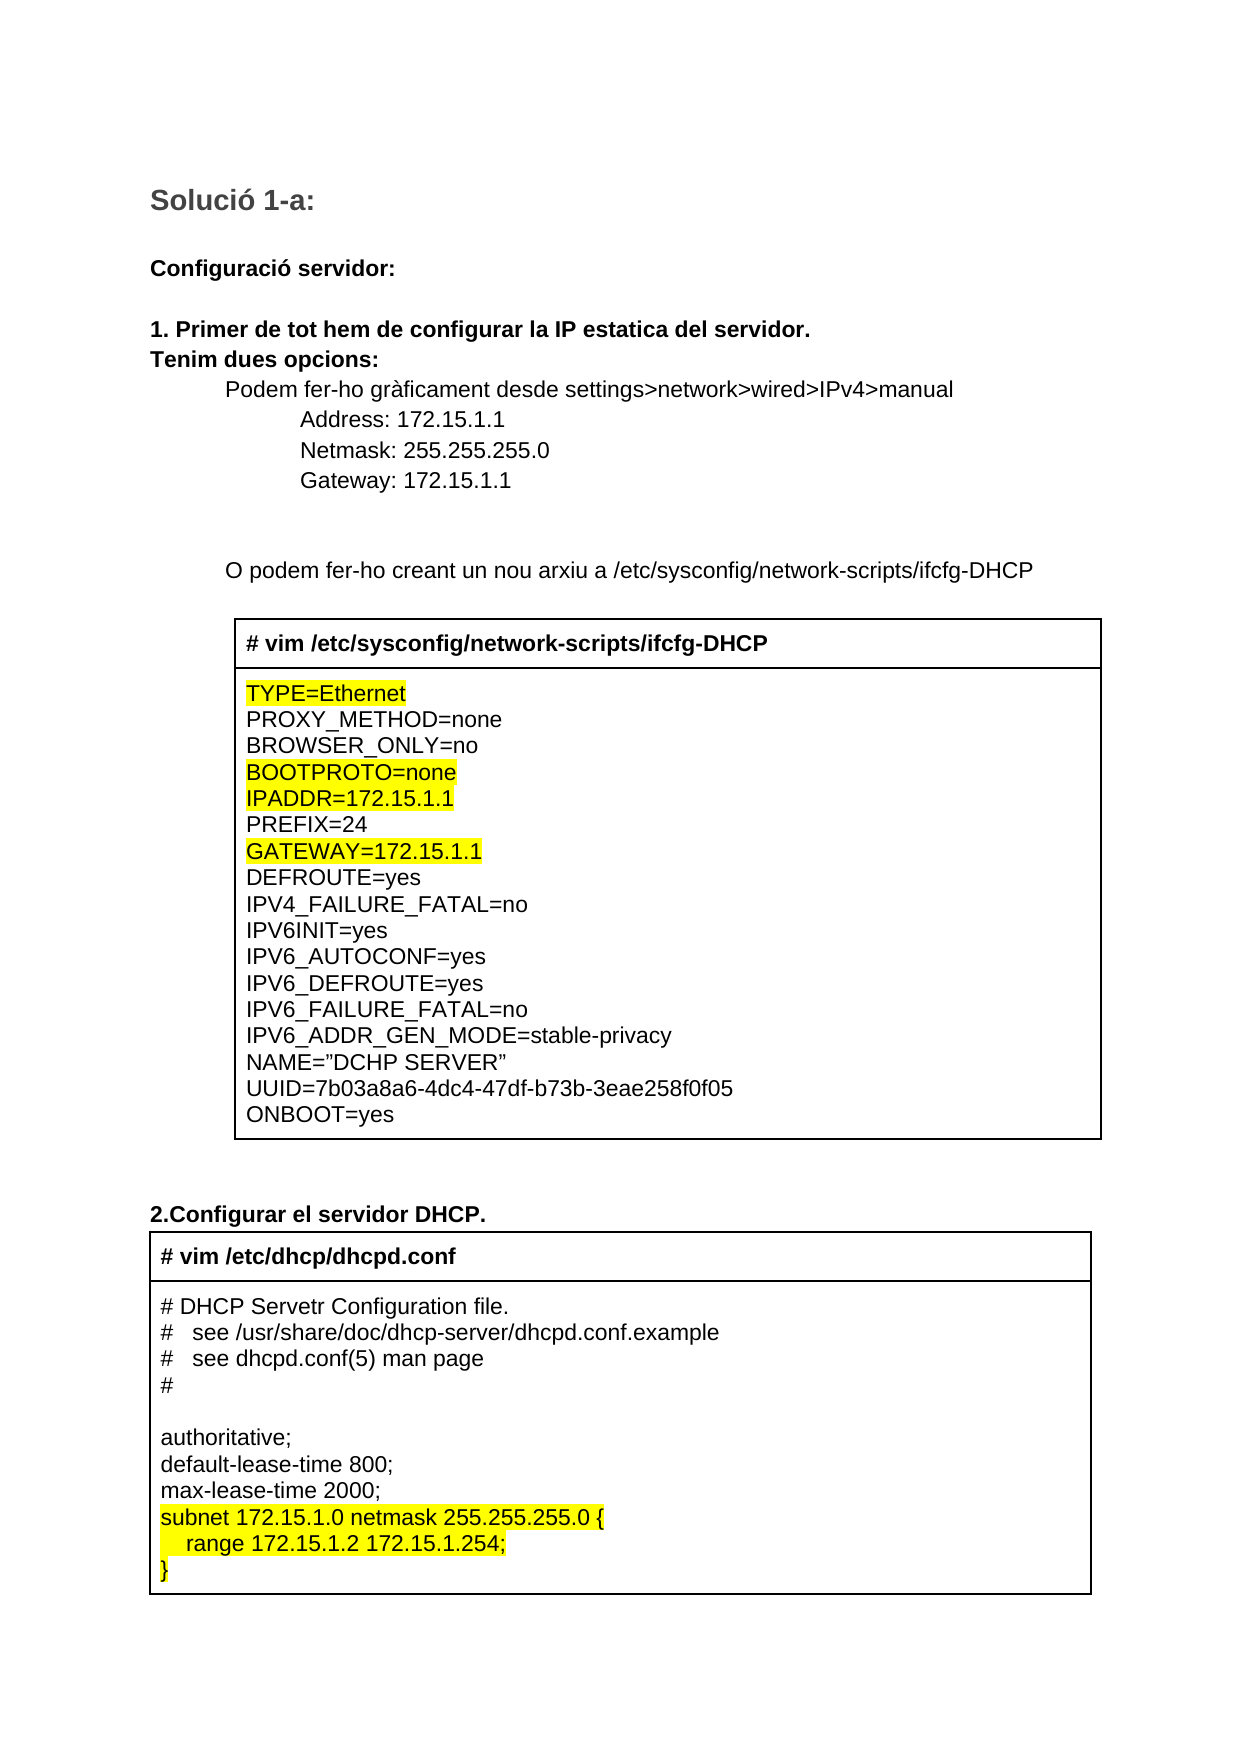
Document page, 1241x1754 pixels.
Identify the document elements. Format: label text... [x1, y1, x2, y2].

subtitle Solució 1-a: [150, 183, 1090, 217]
table_header # vim /etc/dhcp/dhcpd.conf [151, 1233, 1090, 1280]
text Tenim dues opcions: [150, 346, 1090, 372]
table_header # vim /etc/sysconfig/network-scripts/ifcfg-DHCP [236, 620, 1100, 667]
text Address: 172.15.1.1 [225, 406, 1090, 433]
text 1. Primer de tot hem de configurar la IP estatica del servidor. [150, 316, 1090, 342]
table_cell # DHCP Servetr Configuration file. # see /usr/share/doc/dhcp-server/dhcpd.conf.example # see dhcpd.conf(5) man page # authoritative; default-lease-time 800; max-lease-time 2000; subnet 172.15.1.0 netmask 255.255.255.0 { range 172.15.1.2 172.15.1.254; } [151, 1282, 1090, 1593]
text O podem fer-ho creant un nou arxiu a /etc/sysconfig/network-scripts/ifcfg-DHCP [225, 557, 1090, 584]
text 2.Configurar el servidor DHCP. [150, 1201, 1090, 1227]
table_cell TYPE=Ethernet PROXY_METHOD=none BROWSER_ONLY=no BOOTPROTO=none IPADDR=172.15.1.1 PREFIX=24 GATEWAY=172.15.1.1 DEFROUTE=yes IPV4_FAILURE_FATAL=no IPV6INIT=yes IPV6_AUTOCONF=yes IPV6_DEFROUTE=yes IPV6_FAILURE_FATAL=no IPV6_ADDR_GEN_MODE=stable-privacy NAME=”DCHP SERVER” UUID=7b03a8a6-4dc4-47df-b73b-3eae258f0f05 ONBOOT=yes [236, 669, 1100, 1138]
text Netmask: 255.255.255.0 [225, 437, 1090, 463]
text Podem fer-ho gràficament desde settings>network>wired>IPv4>manual [150, 376, 1090, 403]
text Configuració servidor: [150, 255, 1090, 282]
text Gateway: 172.15.1.1 [225, 467, 1090, 493]
